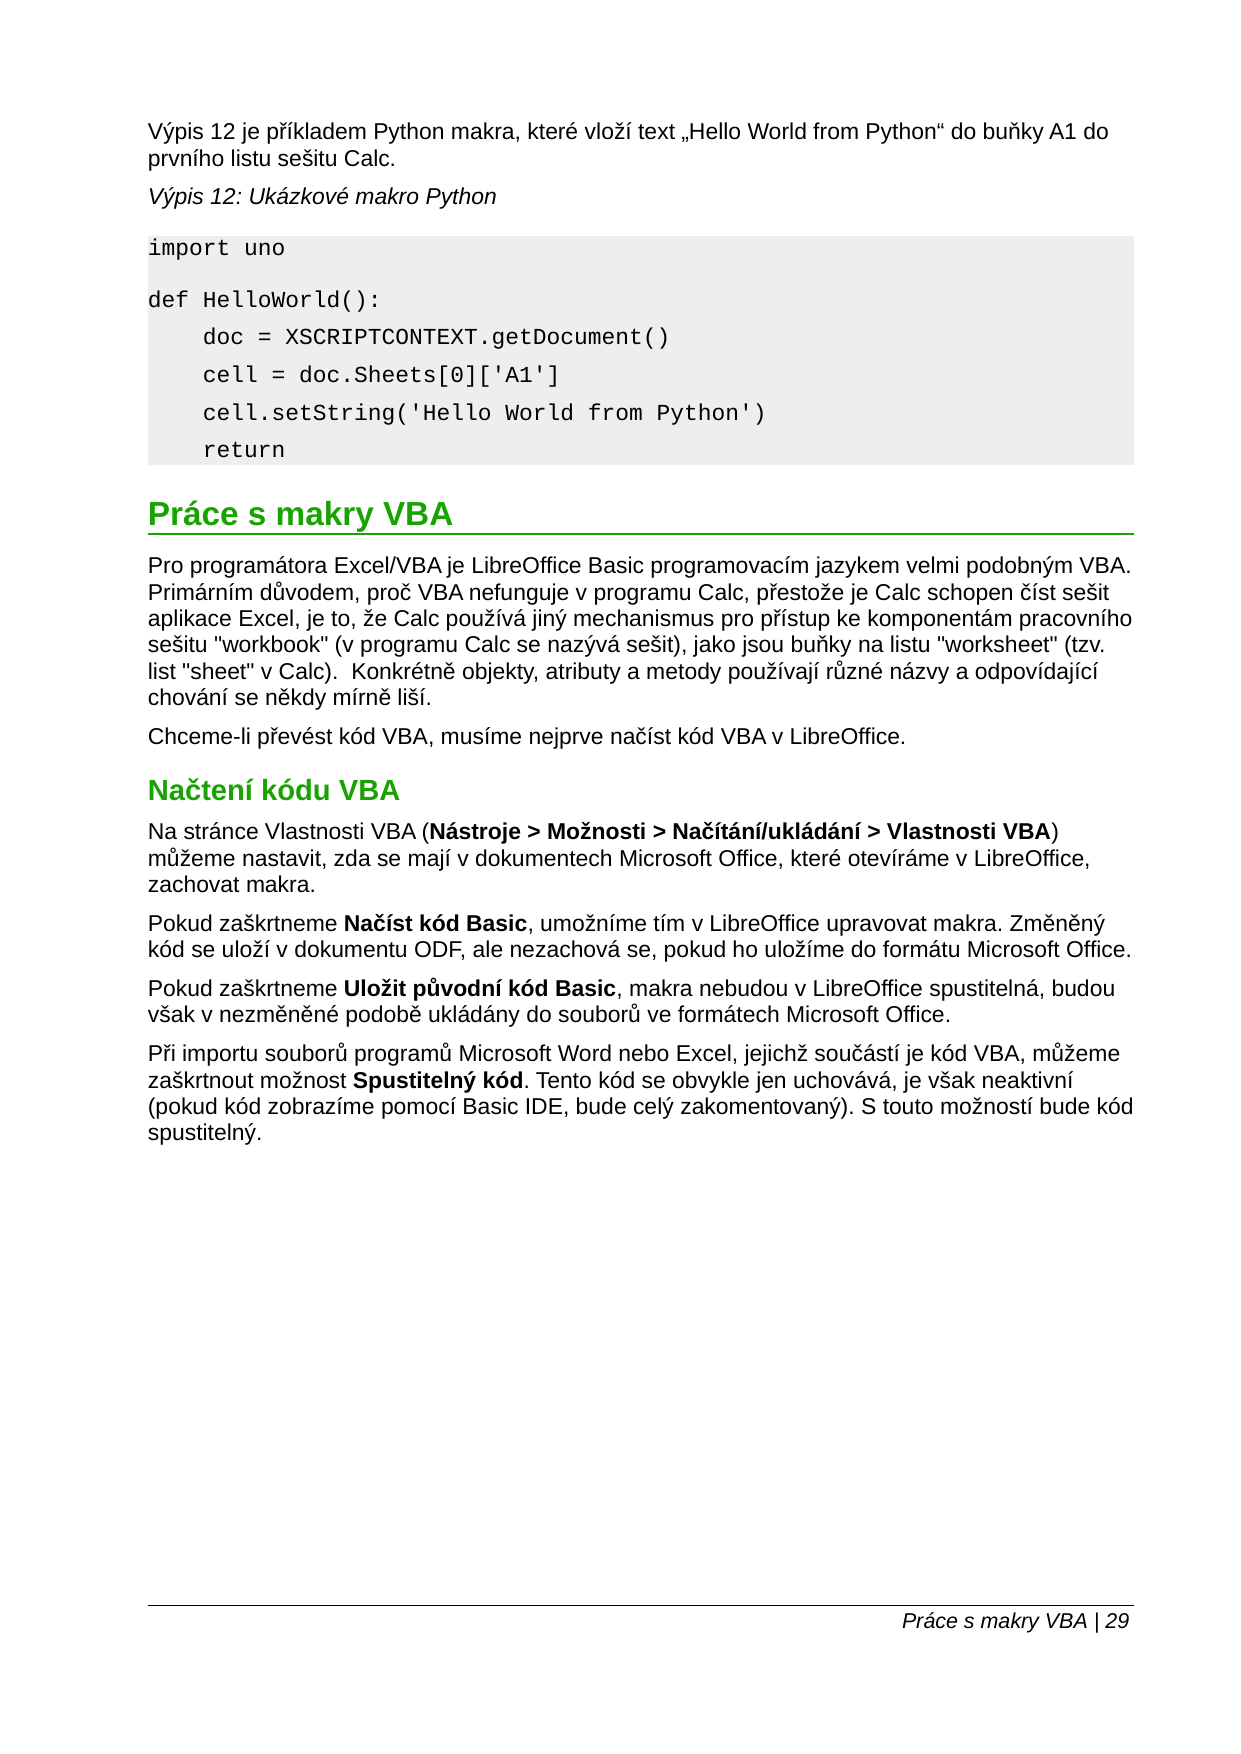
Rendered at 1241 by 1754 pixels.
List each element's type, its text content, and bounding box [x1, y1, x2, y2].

text Pokud zaškrtneme Uložit původní kód Basic, makra nebudou v LibreOffice spustitelná, budou však v nezměněné podobě ukládány do souborů ve formátech Microsoft Office. [148, 975, 1134, 1028]
text Výpis 12: Ukázkové makro Python [148, 183, 1134, 210]
text Chceme-li převést kód VBA, musíme nejprve načíst kód VBA v LibreOffice. [148, 723, 1134, 749]
subtitle Práce s makry VBA [148, 494, 1134, 533]
text Na stránce Vlastnosti VBA (Nástroje > Možnosti > Načítání/ukládání > Vlastnosti VBA) můžeme nastavit, zda se mají v dokumentech Microsoft Office, které otevíráme v LibreOffice, zachovat makra. [148, 818, 1134, 897]
text Výpis 12 je příkladem Python makra, které vloží text „Hello World from Python“ do buňky A1 do prvního listu sešitu Calc. [148, 118, 1134, 171]
text doc = XSCRIPTCONTEXT.getDocument() [148, 326, 1134, 352]
text Při importu souborů programů Microsoft Word nebo Excel, jejichž součástí je kód VBA, můžeme zaškrtnout možnost Spustitelný kód. Tento kód se obvykle jen uchovává, je však neaktivní (pokud kód zobrazíme pomocí Basic IDE, bude celý zakomentovaný). S touto možností bude kód spustitelný. [148, 1040, 1134, 1146]
text cell = doc.Sheets[0]['A1'] [148, 363, 1134, 389]
text Pokud zaškrtneme Načíst kód Basic, umožníme tím v LibreOffice upravovat makra. Změněný kód se uloží v dokumentu ODF, ale nezachová se, pokud ho uložíme do formátu Microsoft Office. [148, 910, 1134, 963]
text cell.setString('Hello World from Python') [148, 401, 1134, 427]
subtitle Načtení kódu VBA [148, 773, 1134, 807]
text import uno def HelloWorld(): [148, 236, 1134, 314]
text return [148, 439, 1134, 465]
text Pro programátora Excel/VBA je LibreOffice Basic programovacím jazykem velmi podobným VBA. Primárním důvodem, proč VBA nefunguje v programu Calc, přestože je Calc schopen číst sešit aplikace Excel, je to, že Calc používá jiný mechanismus pro přístup ke komponentám pracovního sešitu "workbook" (v programu Calc se nazývá sešit), jako jsou buňky na listu "worksheet" (tzv. list "sheet" v Calc). Konkrétně objekty, atributy a metody používají různé názvy a odpovídající chování se někdy mírně liší. [148, 552, 1134, 711]
